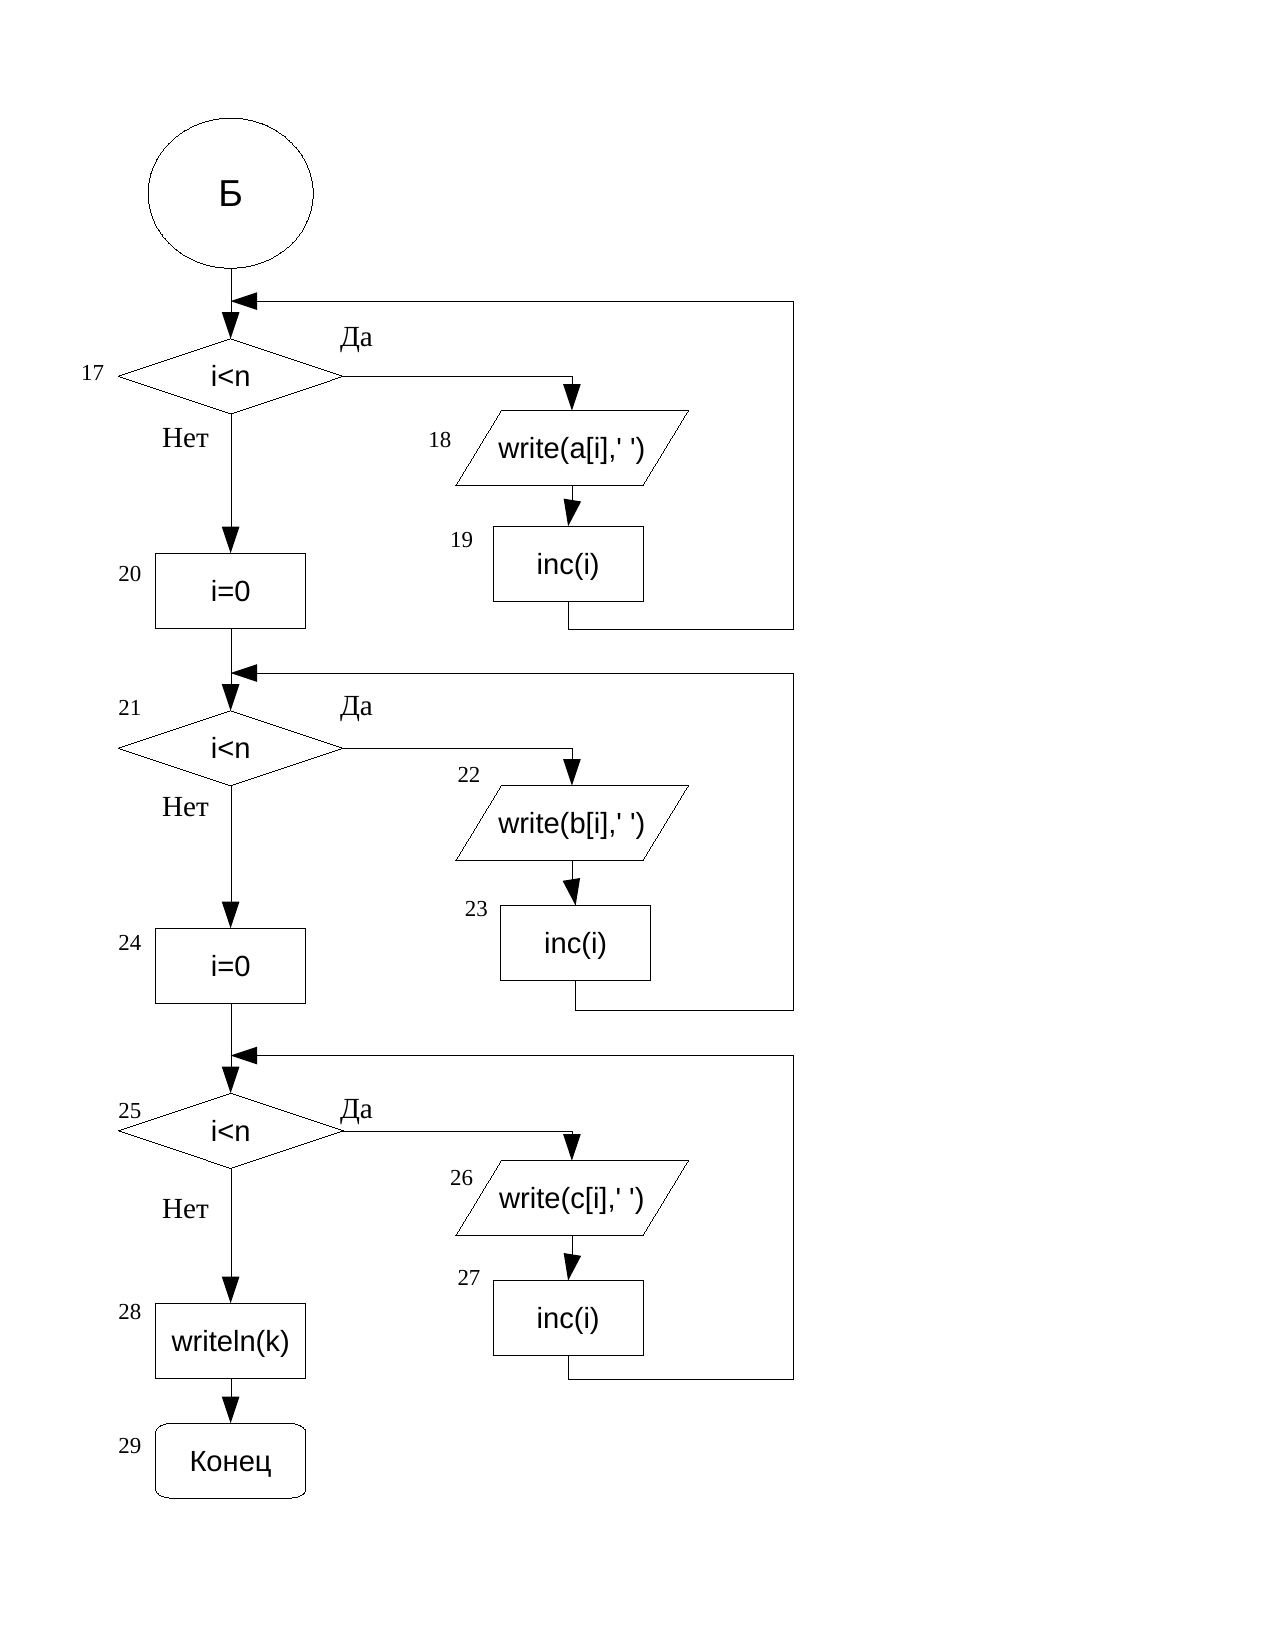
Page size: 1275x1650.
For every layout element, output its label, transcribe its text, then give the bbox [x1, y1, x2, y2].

text 25 Да [794, 1091, 1157, 1124]
text [794, 923, 1157, 957]
text 27 [232, 1258, 567, 1292]
text [794, 319, 1157, 353]
text 28 [0, 1292, 230, 1326]
text [794, 554, 1157, 588]
text [664, 420, 793, 453]
text 26 [794, 1158, 1157, 1191]
text Нет [0, 1191, 231, 1225]
text [277, 353, 793, 386]
text 22 [573, 755, 793, 789]
text 22 [794, 755, 1157, 789]
text [0, 521, 231, 554]
text 18 [232, 420, 494, 453]
text [232, 923, 500, 957]
text Да [232, 688, 793, 722]
text Нет [0, 420, 231, 453]
text [0, 1258, 231, 1292]
text [794, 889, 1157, 923]
text 26 [232, 1158, 571, 1191]
text [232, 789, 498, 822]
text [0, 889, 231, 923]
text 22 [0, 755, 231, 789]
text Да [232, 319, 793, 353]
text 26 [0, 1158, 231, 1191]
text [569, 1258, 793, 1292]
text [576, 889, 793, 923]
text 24 [0, 923, 230, 957]
text 26 [573, 1158, 793, 1191]
text [303, 1426, 1157, 1460]
text [644, 554, 793, 588]
text [0, 319, 230, 353]
text [794, 1191, 1157, 1225]
text 23 [232, 889, 574, 923]
text [651, 923, 793, 957]
text [794, 789, 1157, 822]
text [569, 521, 793, 554]
text 21 [0, 688, 230, 722]
text Нет [0, 789, 231, 822]
text 25 Да [345, 1100, 354, 1117]
text 25 Да [232, 1091, 793, 1124]
text 22 [232, 755, 572, 789]
text [650, 1191, 793, 1225]
text [667, 789, 793, 822]
text [794, 688, 1157, 722]
text 29 [0, 1426, 158, 1460]
text [794, 1292, 1157, 1326]
text [306, 554, 493, 588]
text [644, 1292, 793, 1326]
text [794, 420, 1157, 453]
text 17 [0, 353, 184, 386]
text 25 Да [0, 1091, 230, 1124]
text [794, 521, 1157, 554]
text [794, 1258, 1157, 1292]
text [232, 1191, 482, 1225]
text 20 [0, 554, 155, 588]
text [232, 1292, 493, 1326]
text [794, 353, 1157, 386]
text 19 [232, 521, 567, 554]
